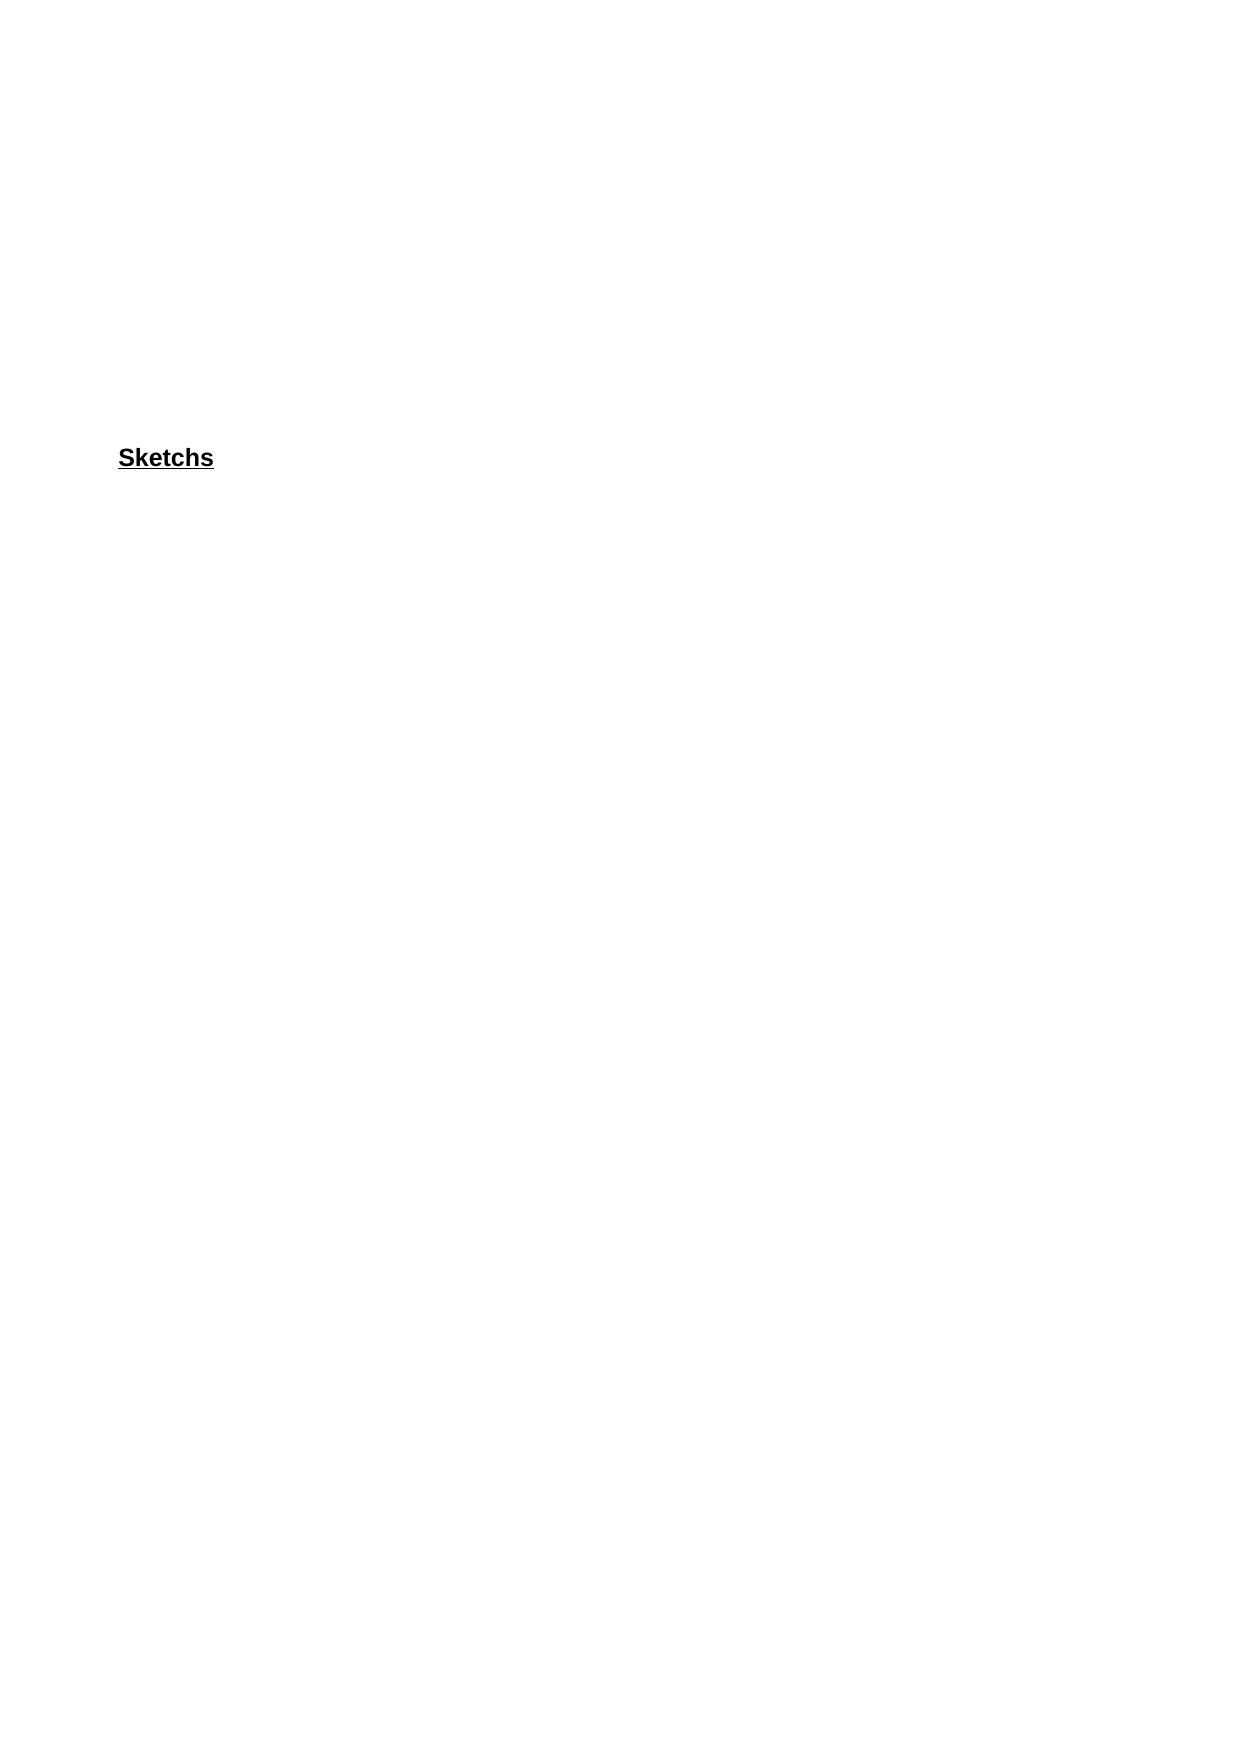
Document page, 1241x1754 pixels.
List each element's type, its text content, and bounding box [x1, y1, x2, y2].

text Sketchs [118, 443, 1122, 472]
